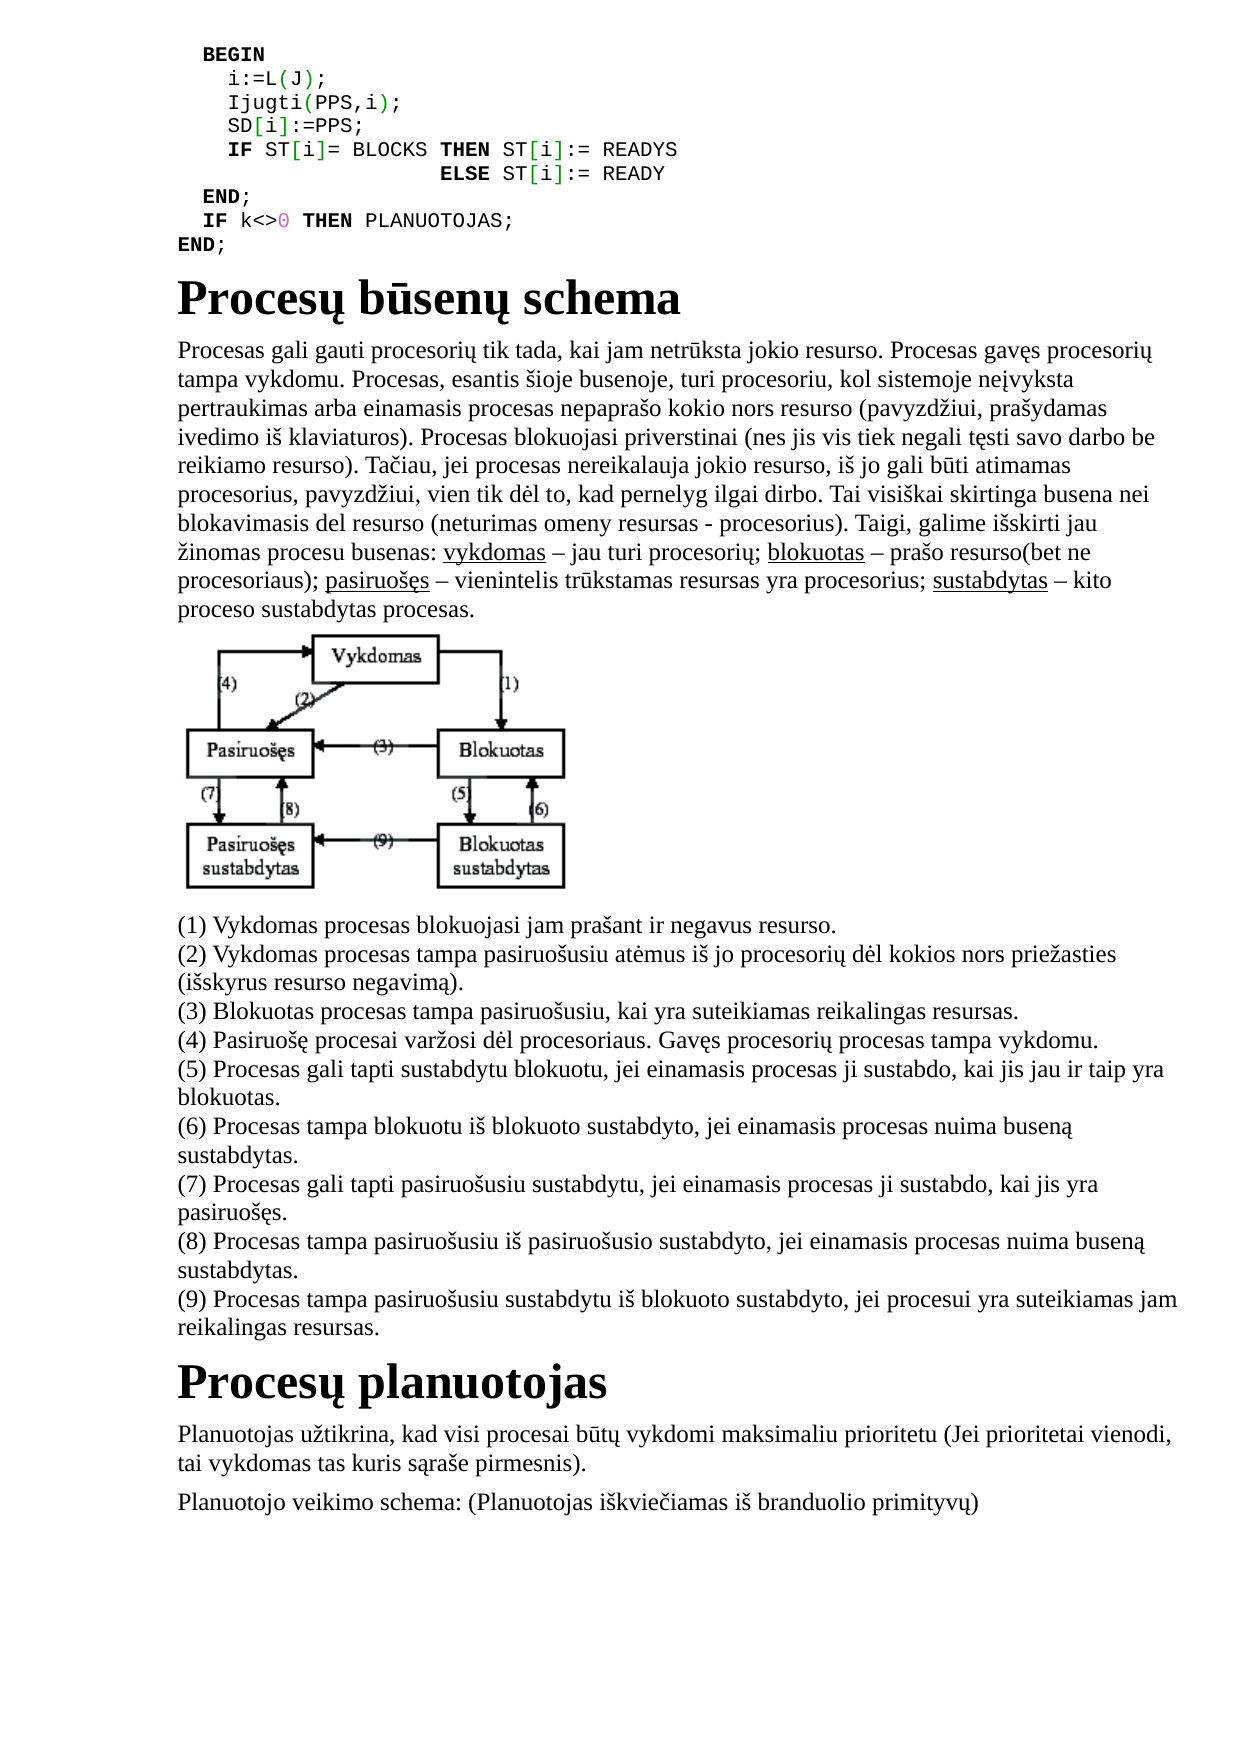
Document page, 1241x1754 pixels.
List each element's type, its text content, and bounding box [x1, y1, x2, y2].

picture [177, 633, 589, 900]
text Planuotojas užtikrina, kad visi procesai būtų vykdomi maksimaliu prioritetu (Jei prioritetai vienodi, tai vykdomas tas kuris sąraše pirmesnis). [177, 1419, 1181, 1477]
subtitle Procesų planuotojas [177, 1352, 1181, 1409]
subtitle Procesų būsenų schema [177, 268, 1181, 325]
text (1) Vykdomas procesas blokuojasi jam prašant ir negavus resurso. (2) Vykdomas procesas tampa pasiruošusiu atėmus iš jo procesorių dėl kokios nors priežasties (išskyrus resurso negavimą). (3) Blokuotas procesas tampa pasiruošusiu, kai yra suteikiamas reikalingas resursas. (4) Pasiruošę procesai varžosi dėl procesoriaus. Gavęs procesorių procesas tampa vykdomu. (5) Procesas gali tapti sustabdytu blokuotu, jei einamasis procesas ji sustabdo, kai jis jau ir taip yra blokuotas. (6) Procesas tampa blokuotu iš blokuoto sustabdyto, jei einamasis procesas nuima buseną sustabdytas. (7) Procesas gali tapti pasiruošusiu sustabdytu, jei einamasis procesas ji sustabdo, kai jis yra pasiruošęs. (8) Procesas tampa pasiruošusiu iš pasiruošusio sustabdyto, jei einamasis procesas nuima buseną sustabdytas. (9) Procesas tampa pasiruošusiu sustabdytu iš blokuoto sustabdyto, jei procesui yra suteikiamas jam reikalingas resursas. [177, 910, 1181, 1341]
text Planuotojo veikimo schema: (Planuotojas iškviečiamas iš branduolio primityvų) [177, 1487, 1181, 1516]
text BEGIN i:=L(J); Ijugti(PPS,i); SD[i]:=PPS; IF ST[i]= BLOCKS THEN ST[i]:= READYS ELSE ST[i]:= READY END; IF k<>0 THEN PLANUOTOJAS; END; [177, 44, 1181, 257]
text Procesas gali gauti procesorių tik tada, kai jam netrūksta jokio resurso. Procesas gavęs procesorių tampa vykdomu. Procesas, esantis šioje busenoje, turi procesoriu, kol sistemoje neįvyksta pertraukimas arba einamasis procesas nepaprašo kokio nors resurso (pavyzdžiui, prašydamas ivedimo iš klaviaturos). Procesas blokuojasi priverstinai (nes jis vis tiek negali tęsti savo darbo be reikiamo resurso). Tačiau, jei procesas nereikalauja jokio resurso, iš jo gali būti atimamas procesorius, pavyzdžiui, vien tik dėl to, kad pernelyg ilgai dirbo. Tai visiškai skirtinga busena nei blokavimasis del resurso (neturimas omeny resursas - procesorius). Taigi, galime išskirti jau žinomas procesu busenas: vykdomas – jau turi procesorių; blokuotas – prašo resurso(bet ne procesoriaus); pasiruošęs – vienintelis trūkstamas resursas yra procesorius; sustabdytas – kito proceso sustabdytas procesas. [177, 336, 1181, 623]
